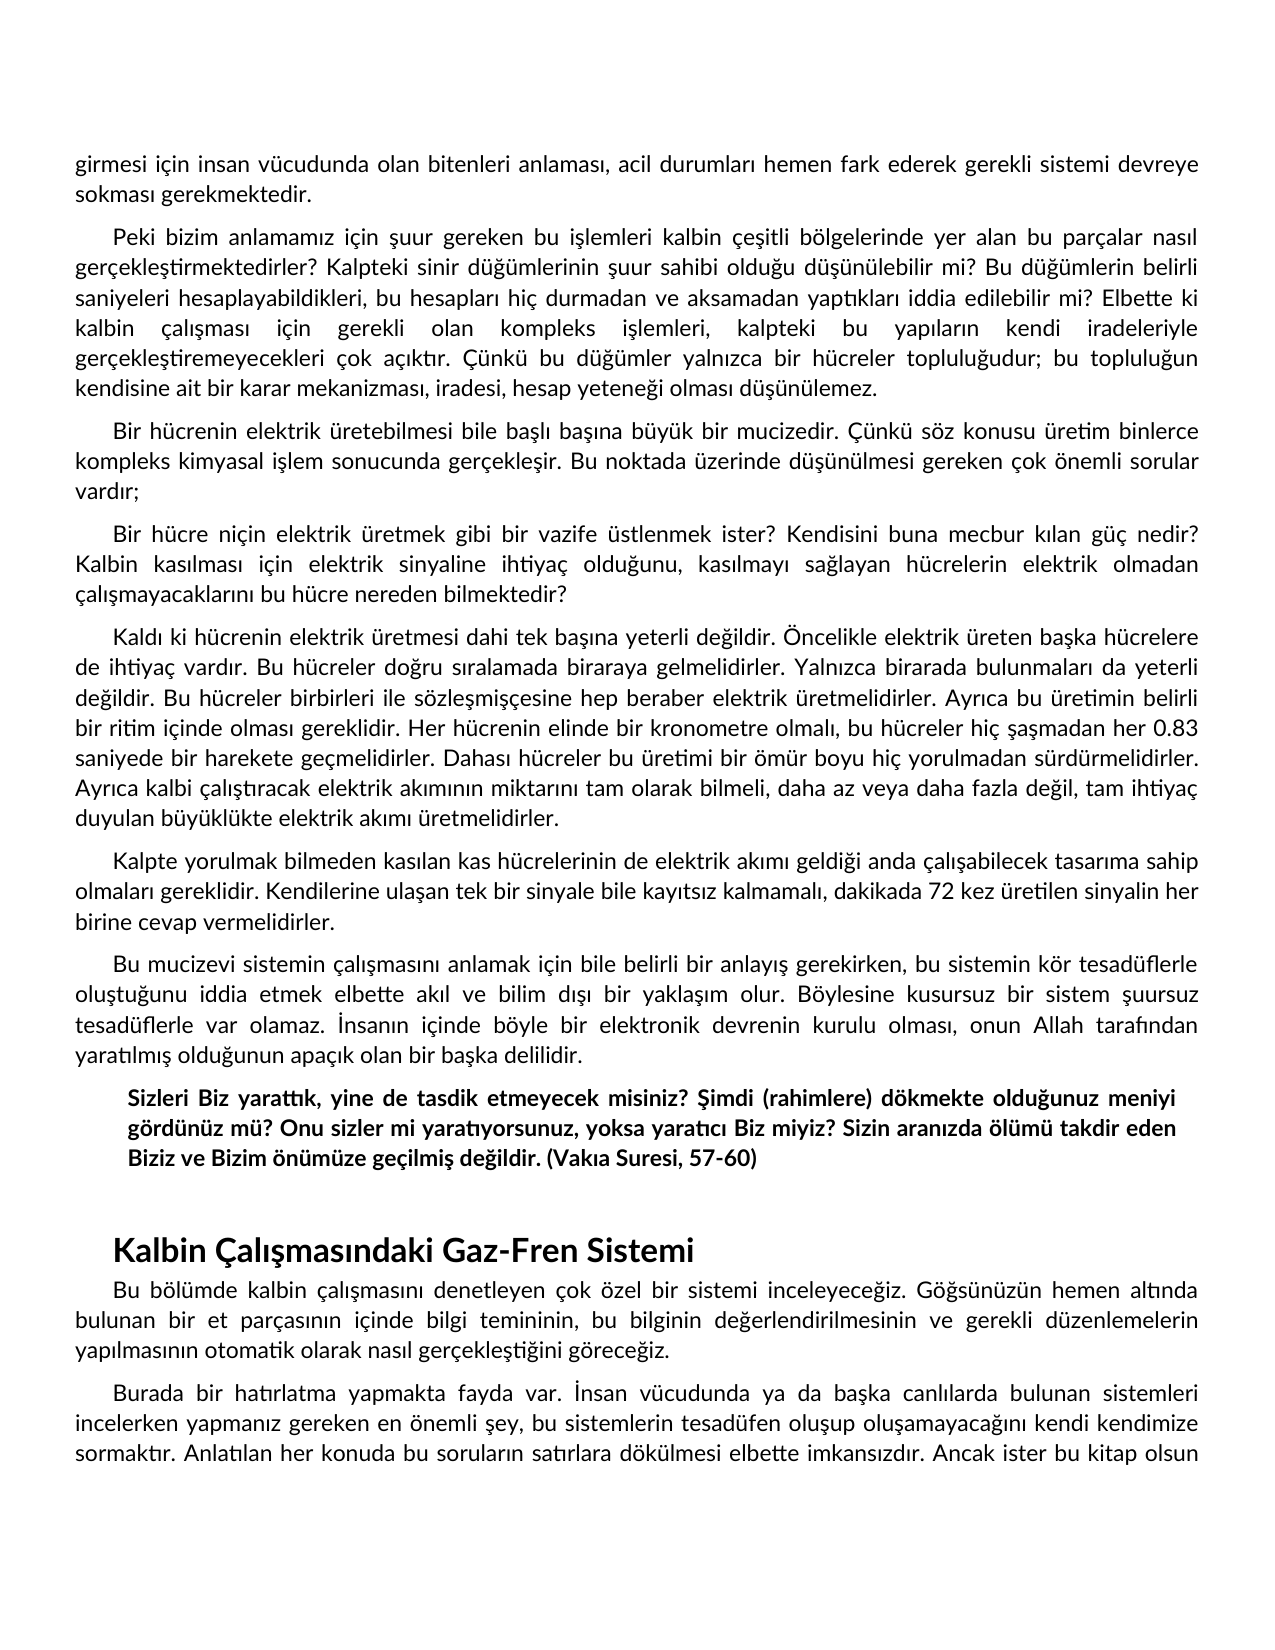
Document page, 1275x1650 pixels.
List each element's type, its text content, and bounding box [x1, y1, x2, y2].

text Bu bölümde kalbin çalışmasını denetleyen çok özel bir sistemi inceleyeceğiz. Göğsünüzün hemen altında bulunan bir et parçasının içinde bilgi temininin, bu bilginin değerlendirilmesinin ve gerekli düzenlemelerin yapılmasının otomatik olarak nasıl gerçekleştiğini göreceğiz. [75, 1275, 1200, 1363]
text Bu mucizevi sistemin çalışmasını anlamak için bile belirli bir anlayış gerekirken, bu sistemin kör tesadüflerle oluştuğunu iddia etmek elbette akıl ve bilim dışı bir yaklaşım olur. Böylesine kusursuz bir sistem şuursuz tesadüflerle var olamaz. İnsanın içinde böyle bir elektronik devrenin kurulu olması, onun Allah tarafından yaratılmış olduğunun apaçık olan bir başka delilidir. [75, 950, 1200, 1068]
text Sizleri Biz yarattık, yine de tasdik etmeyecek misiniz? Şimdi (rahimlere) dökmekte olduğunuz meniyi gördünüz mü? Onu sizler mi yaratıyorsunuz, yoksa yaratıcı Biz miyiz? Sizin aranızda ölümü takdir eden Biziz ve Bizim önümüze geçilmiş değildir. (Vakıa Suresi, 57-60) [127, 1083, 1177, 1171]
text girmesi için insan vücudunda olan bitenleri anlaması, acil durumları hemen fark ederek gerekli sistemi devreye sokması gerekmektedir. [75, 150, 1200, 208]
text Kalpte yorulmak bilmeden kasılan kas hücrelerinin de elektrik akımı geldiği anda çalışabilecek tasarıma sahip olmaları gereklidir. Kendilerine ulaşan tek bir sinyale bile kayıtsız kalmamalı, dakikada 72 kez üretilen sinyalin her birine cevap vermelidirler. [75, 847, 1200, 935]
text Burada bir hatırlatma yapmakta fayda var. İnsan vücudunda ya da başka canlılarda bulunan sistemleri incelerken yapmanız gereken en önemli şey, bu sistemlerin tesadüfen oluşup oluşamayacağını kendi kendimize sormaktır. Anlatılan her konuda bu soruların satırlara dökülmesi elbette imkansızdır. Ancak ister bu kitap olsun [75, 1378, 1200, 1466]
subtitle Kalbin Çalışmasındaki Gaz-Fren Sistemi [112, 1229, 1200, 1269]
text Peki bizim anlamamız için şuur gereken bu işlemleri kalbin çeşitli bölgelerinde yer alan bu parçalar nasıl gerçekleştirmektedirler? Kalpteki sinir düğümlerinin şuur sahibi olduğu düşünülebilir mi? Bu düğümlerin belirli saniyeleri hesaplayabildikleri, bu hesapları hiç durmadan ve aksamadan yaptıkları iddia edilebilir mi? Elbette ki kalbin çalışması için gerekli olan kompleks işlemleri, kalpteki bu yapıların kendi iradeleriyle gerçekleştiremeyecekleri çok açıktır. Çünkü bu düğümler yalnızca bir hücreler topluluğudur; bu topluluğun kendisine ait bir karar mekanizması, iradesi, hesap yeteneği olması düşünülemez. [75, 223, 1200, 401]
text Bir hücrenin elektrik üretebilmesi bile başlı başına büyük bir mucizedir. Çünkü söz konusu üretim binlerce kompleks kimyasal işlem sonucunda gerçekleşir. Bu noktada üzerinde düşünülmesi gereken çok önemli sorular vardır; [75, 417, 1200, 504]
text Kaldı ki hücrenin elektrik üretmesi dahi tek başına yeterli değildir. Öncelikle elektrik üreten başka hücrelere de ihtiyaç vardır. Bu hücreler doğru sıralamada biraraya gelmelidirler. Yalnızca birarada bulunmaları da yeterli değildir. Bu hücreler birbirleri ile sözleşmişçesine hep beraber elektrik üretmelidirler. Ayrıca bu üretimin belirli bir ritim içinde olması gereklidir. Her hücrenin elinde bir kronometre olmalı, bu hücreler hiç şaşmadan her 0.83 saniyede bir harekete geçmelidirler. Dahası hücreler bu üretimi bir ömür boyu hiç yorulmadan sürdürmelidirler. Ayrıca kalbi çalıştıracak elektrik akımının miktarını tam olarak bilmeli, daha az veya daha fazla değil, tam ihtiyaç duyulan büyüklükte elektrik akımı üretmelidirler. [75, 623, 1200, 832]
text Bir hücre niçin elektrik üretmek gibi bir vazife üstlenmek ister? Kendisini buna mecbur kılan güç nedir? Kalbin kasılması için elektrik sinyaline ihtiyaç olduğunu, kasılmayı sağlayan hücrelerin elektrik olmadan çalışmayacaklarını bu hücre nereden bilmektedir? [75, 520, 1200, 608]
